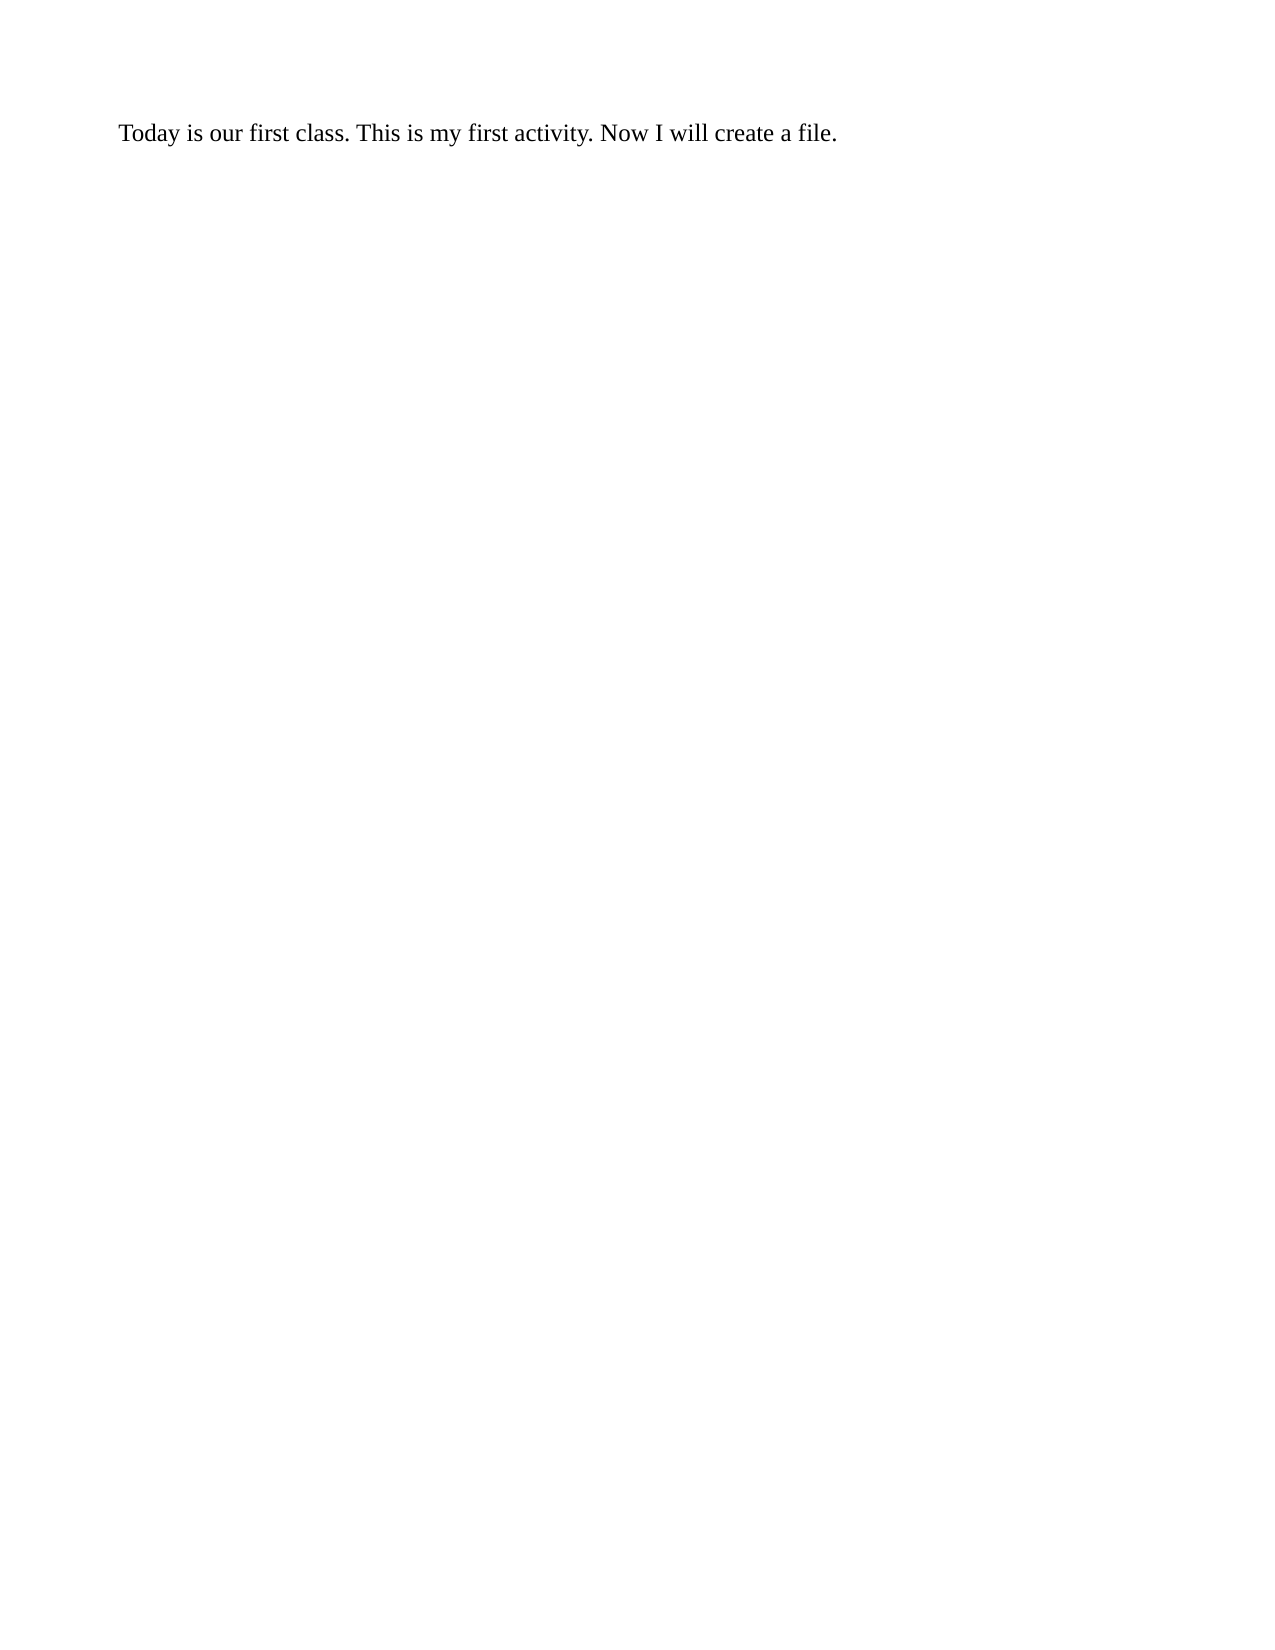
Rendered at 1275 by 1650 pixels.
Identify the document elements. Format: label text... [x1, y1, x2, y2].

text Today is our first class. This is my first activity. Now I will create a file. [118, 118, 1157, 147]
